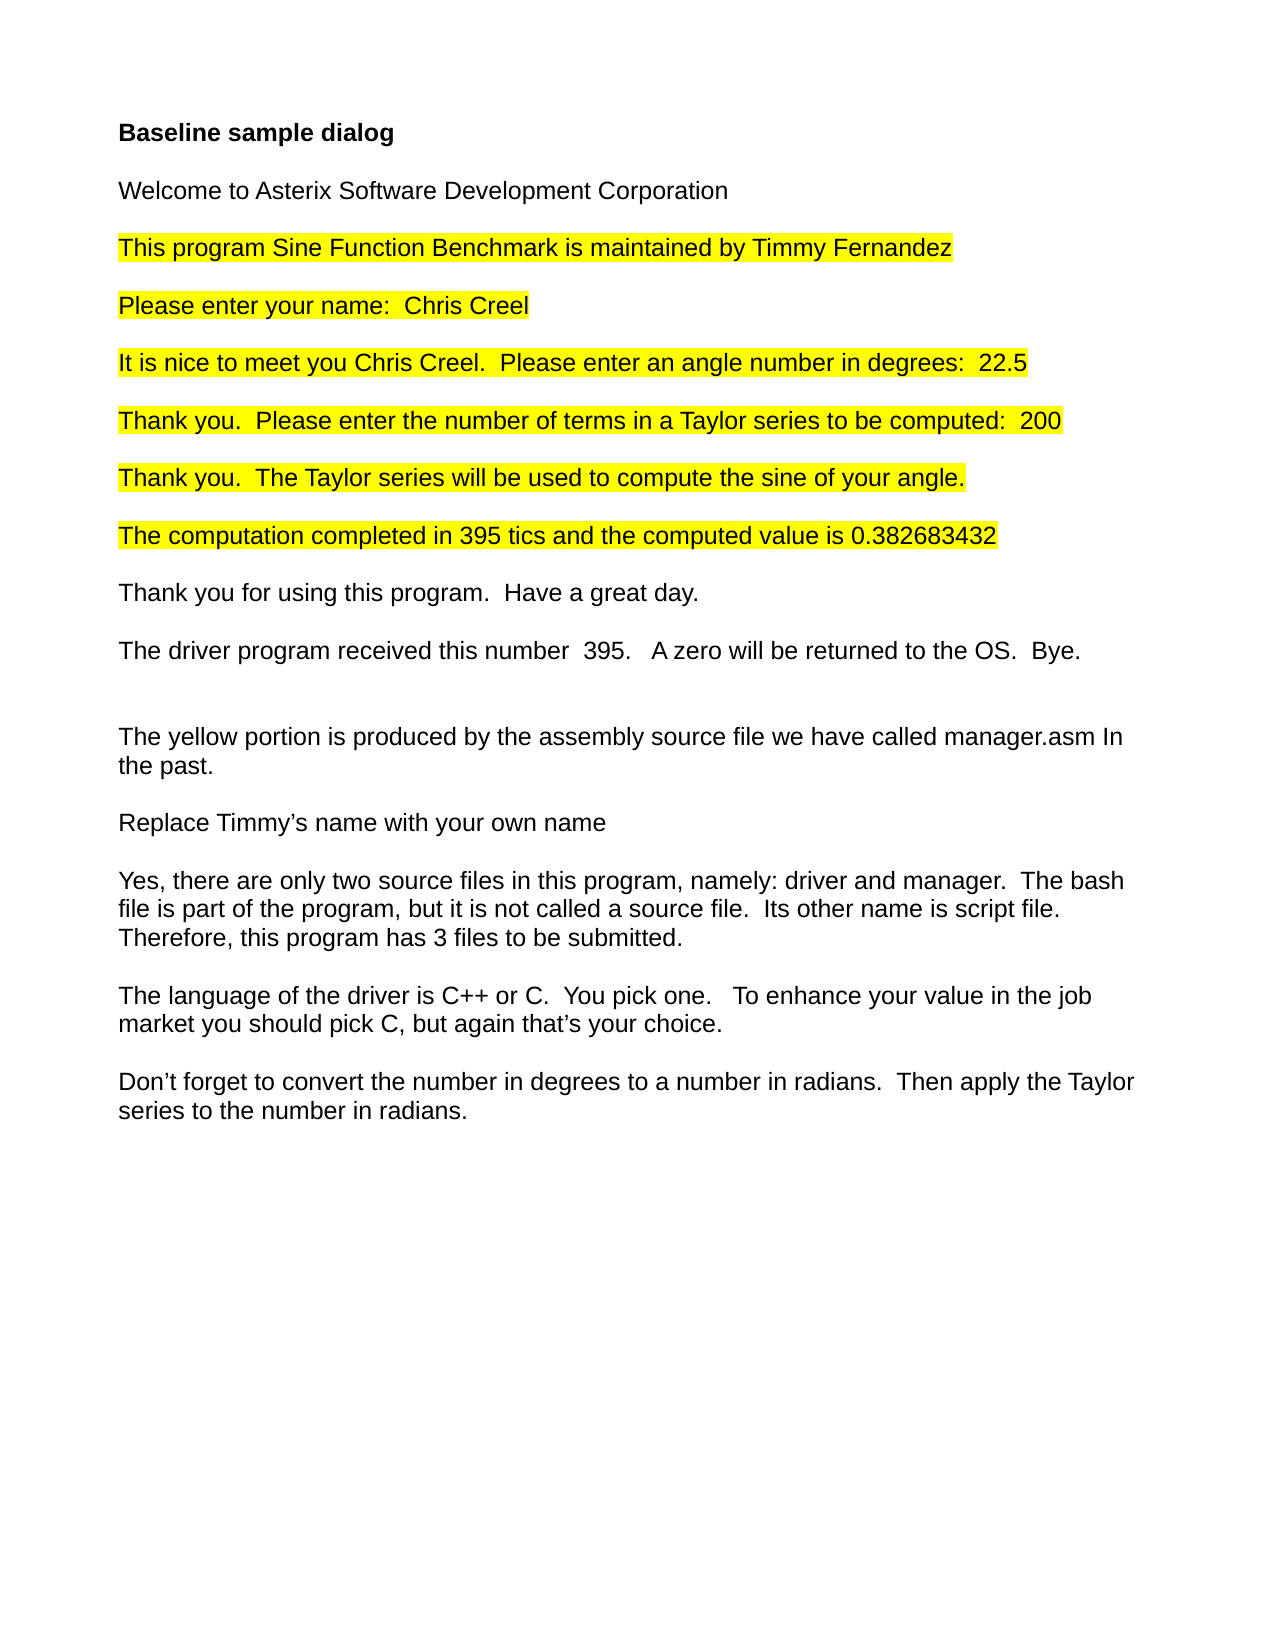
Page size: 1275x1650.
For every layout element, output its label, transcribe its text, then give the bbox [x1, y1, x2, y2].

text Replace Timmy’s name with your own name [118, 808, 1157, 837]
text Baseline sample dialog [118, 118, 1157, 147]
text The language of the driver is C++ or C. You pick one. To enhance your value in the job market you should pick C, but again that’s your choice. [118, 981, 1157, 1038]
text Yes, there are only two source files in this program, namely: driver and manager. The bash file is part of the program, but it is not called a source file. Its other name is script file. Therefore, this program has 3 files to be submitted. [118, 866, 1157, 952]
text Don’t forget to convert the number in degrees to a number in radians. Then apply the Taylor series to the number in radians. [118, 1067, 1157, 1124]
text Please enter your name: Chris Creel [118, 291, 1157, 319]
text Welcome to Asterix Software Development Corporation [118, 176, 1157, 204]
text The driver program received this number 395. A zero will be returned to the OS. Bye. [118, 636, 1157, 664]
text It is nice to meet you Chris Creel. Please enter an angle number in degrees: 22.5 [118, 348, 1157, 377]
text This program Sine Function Benchmark is maintained by Timmy Fernandez [118, 233, 1157, 262]
text The computation completed in 395 tics and the computed value is 0.382683432 [118, 521, 1157, 549]
text Thank you. Please enter the number of terms in a Taylor series to be computed: 200 [118, 406, 1157, 434]
text The yellow portion is produced by the assembly source file we have called manager.asm In the past. [118, 722, 1157, 779]
text Thank you for using this program. Have a great day. [118, 578, 1157, 607]
text Thank you. The Taylor series will be used to compute the sine of your angle. [118, 463, 1157, 492]
